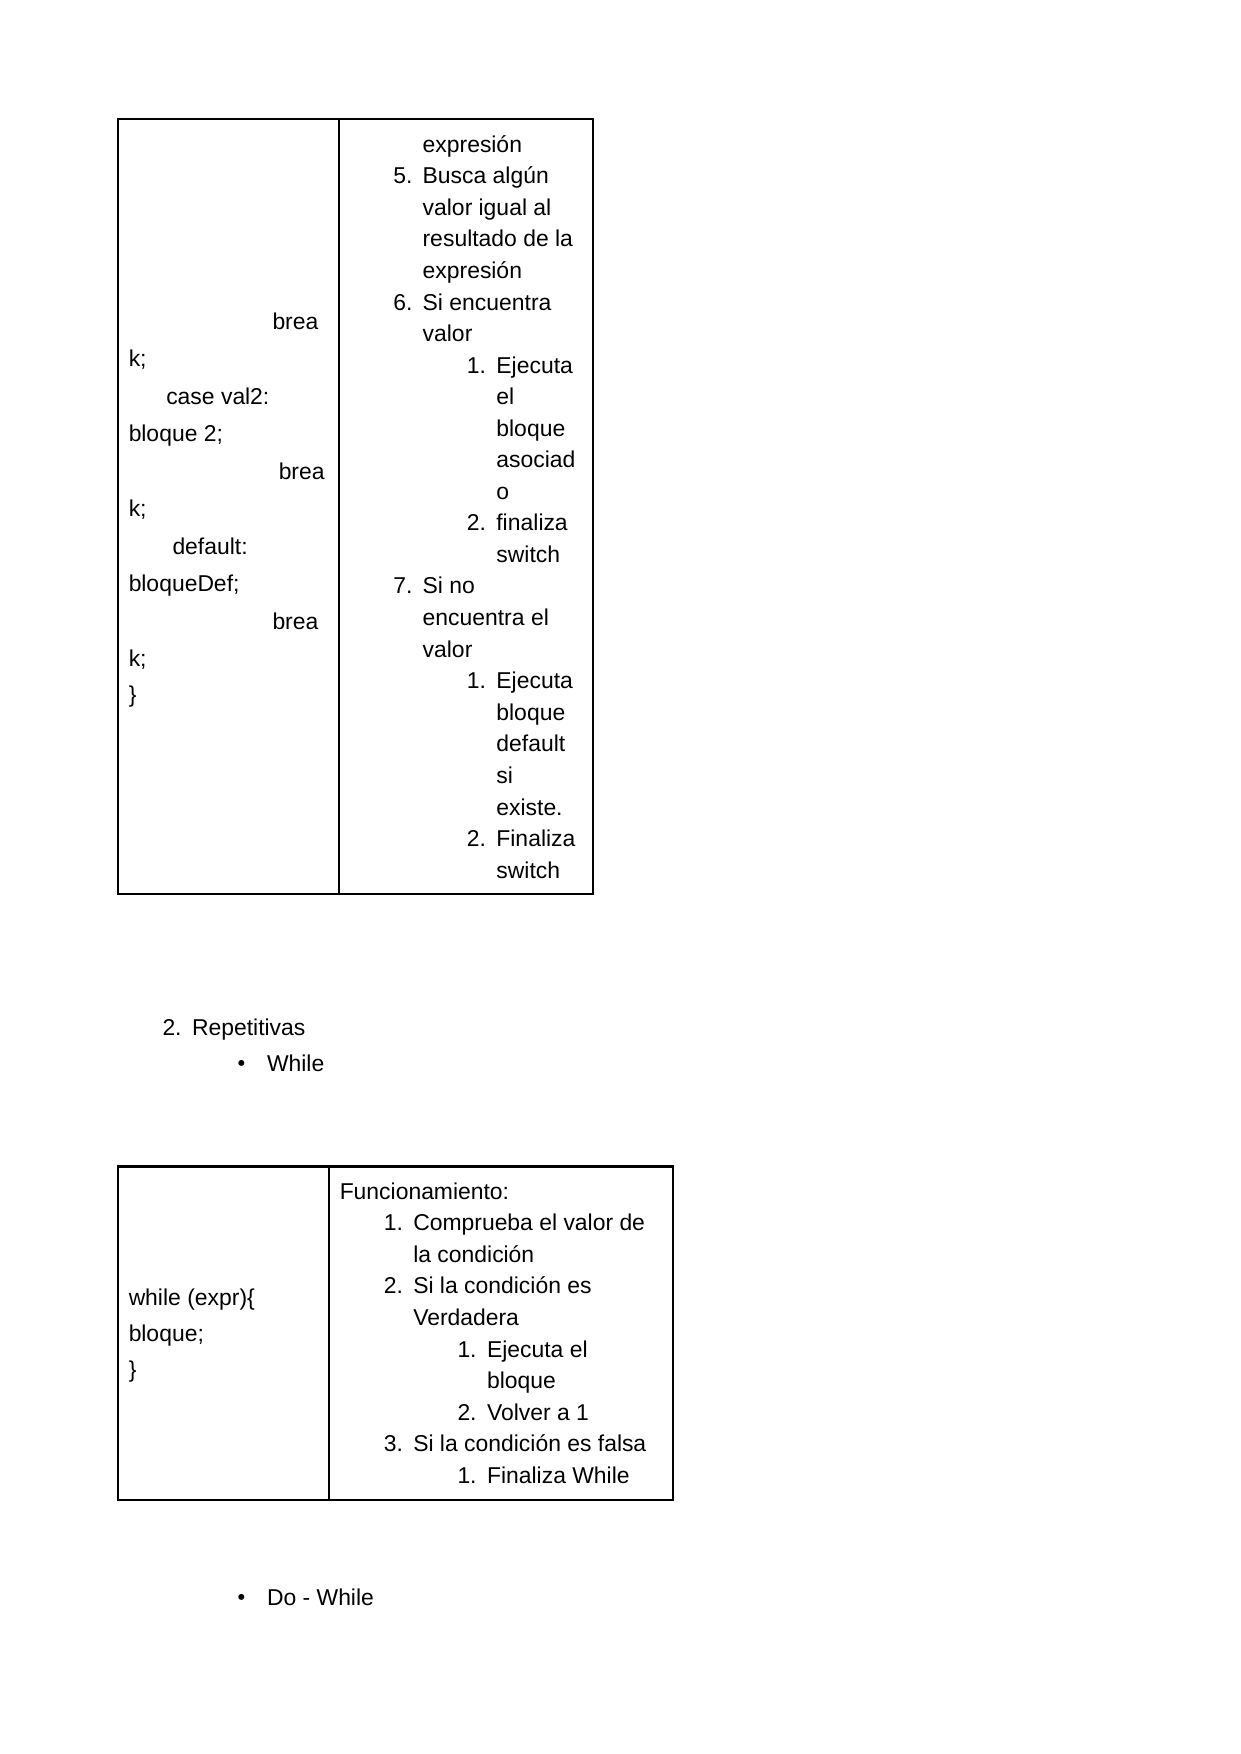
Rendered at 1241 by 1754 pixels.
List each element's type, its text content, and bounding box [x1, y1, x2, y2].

table_header Funcionamiento; Comprueba el valor de la expresión Busca algún valor igual al resultado de la expresión Si encuentra valor Ejecuta el bloque asociado finaliza switch Si no encuentra el valor Ejecuta bloque default si existe. Finaliza switch [340, 120, 592, 893]
table_header while (expr){ bloque; } [119, 1168, 328, 1499]
list Repetitivas [162, 1013, 1122, 1040]
table_header Funcionamiento: Comprueba el valor de la condición Si la condición es Verdadera Ejecuta el bloque Volver a 1 Si la condición es falsa Finaliza While [330, 1168, 672, 1499]
table_header break; case val2: bloque 2; break; default: bloqueDef; break; } [119, 120, 338, 893]
list Do - While [237, 1584, 1122, 1611]
list While [237, 1050, 1122, 1076]
